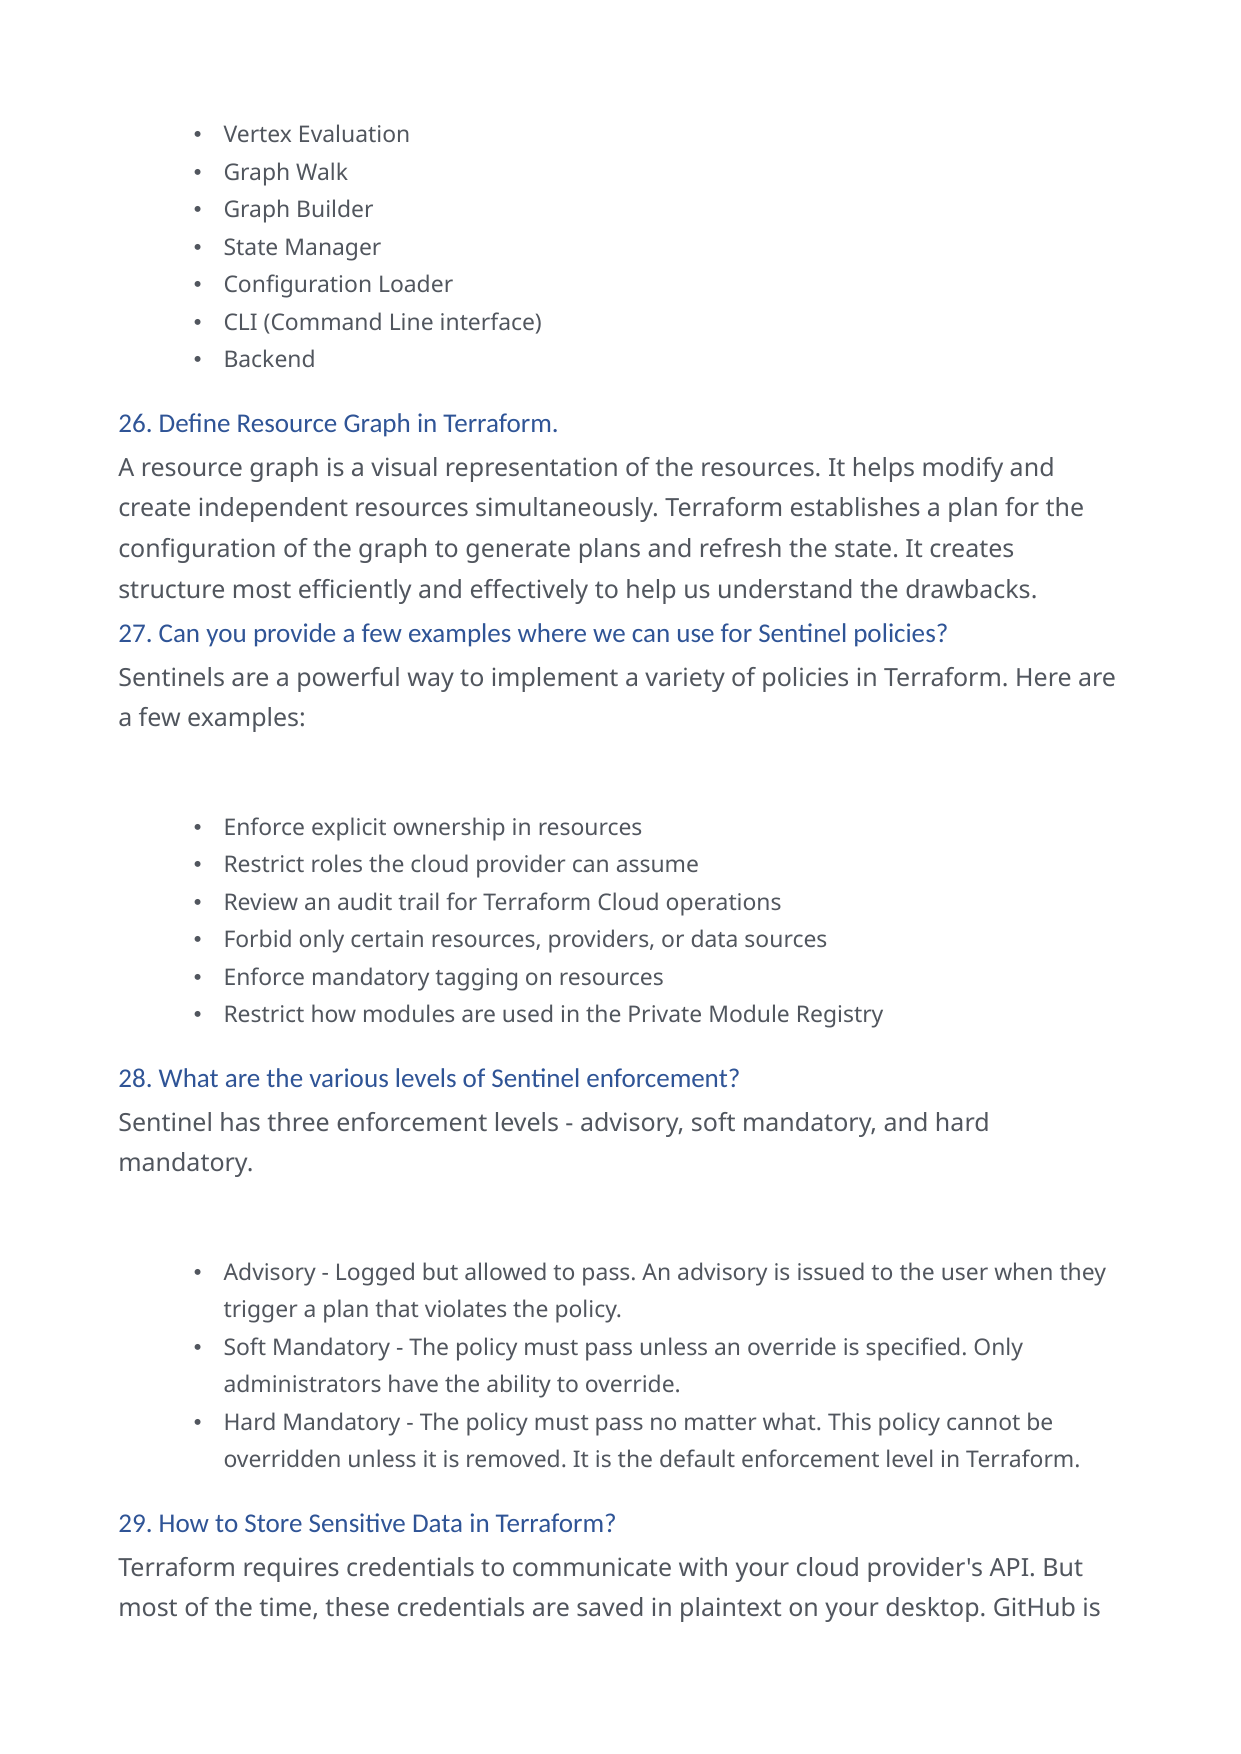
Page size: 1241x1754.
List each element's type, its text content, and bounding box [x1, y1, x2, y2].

text A resource graph is a visual representation of the resources. It helps modify and create independent resources simultaneously. Terraform establishes a plan for the configuration of the graph to generate plans and refresh the state. It creates structure most efficiently and effectively to help us understand the drawbacks. [118, 449, 1122, 606]
list Hard Mandatory - The policy must pass no matter what. This policy cannot be overridden unless it is removed. It is the default enforcement level in Terraform. [194, 1406, 1122, 1474]
list Graph Walk [194, 156, 1122, 187]
list Backend [194, 343, 1122, 374]
list Enforce mandatory tagging on resources [194, 961, 1122, 992]
subtitle 27. Can you provide a few examples where we can use for Sentinel policies? [118, 617, 1122, 650]
list Vertex Evaluation [194, 118, 1122, 149]
text Terraform requires credentials to communicate with your cloud provider's API. But most of the time, these credentials are saved in plaintext on your desktop. GitHub is [118, 1549, 1122, 1624]
list Review an audit trail for Terraform Cloud operations [194, 886, 1122, 917]
list Forbid only certain resources, providers, or data sources [194, 923, 1122, 954]
subtitle 26. Define Resource Graph in Terraform. [118, 407, 1122, 440]
list CLI (Command Line interface) [194, 306, 1122, 337]
list Restrict roles the cloud provider can assume [194, 848, 1122, 879]
list Advisory - Logged but allowed to pass. An advisory is issued to the user when they trigger a plan that violates the policy. [194, 1256, 1122, 1324]
list Graph Builder [194, 193, 1122, 224]
list Configuration Loader [194, 268, 1122, 299]
list State Manager [194, 231, 1122, 262]
list Soft Mandatory - The policy must pass unless an override is specified. Only administrators have the ability to override. [194, 1331, 1122, 1399]
text Sentinels are a powerful way to implement a variety of policies in Terraform. Here are a few examples: [118, 659, 1122, 734]
list Enforce explicit ownership in resources [194, 811, 1122, 842]
subtitle 29. How to Store Sensitive Data in Terraform? [118, 1507, 1122, 1540]
subtitle 28. What are the various levels of Sentinel enforcement? [118, 1062, 1122, 1095]
list Restrict how modules are used in the Private Module Registry [194, 998, 1122, 1029]
text Sentinel has three enforcement levels - advisory, soft mandatory, and hard mandatory. [118, 1104, 1122, 1179]
